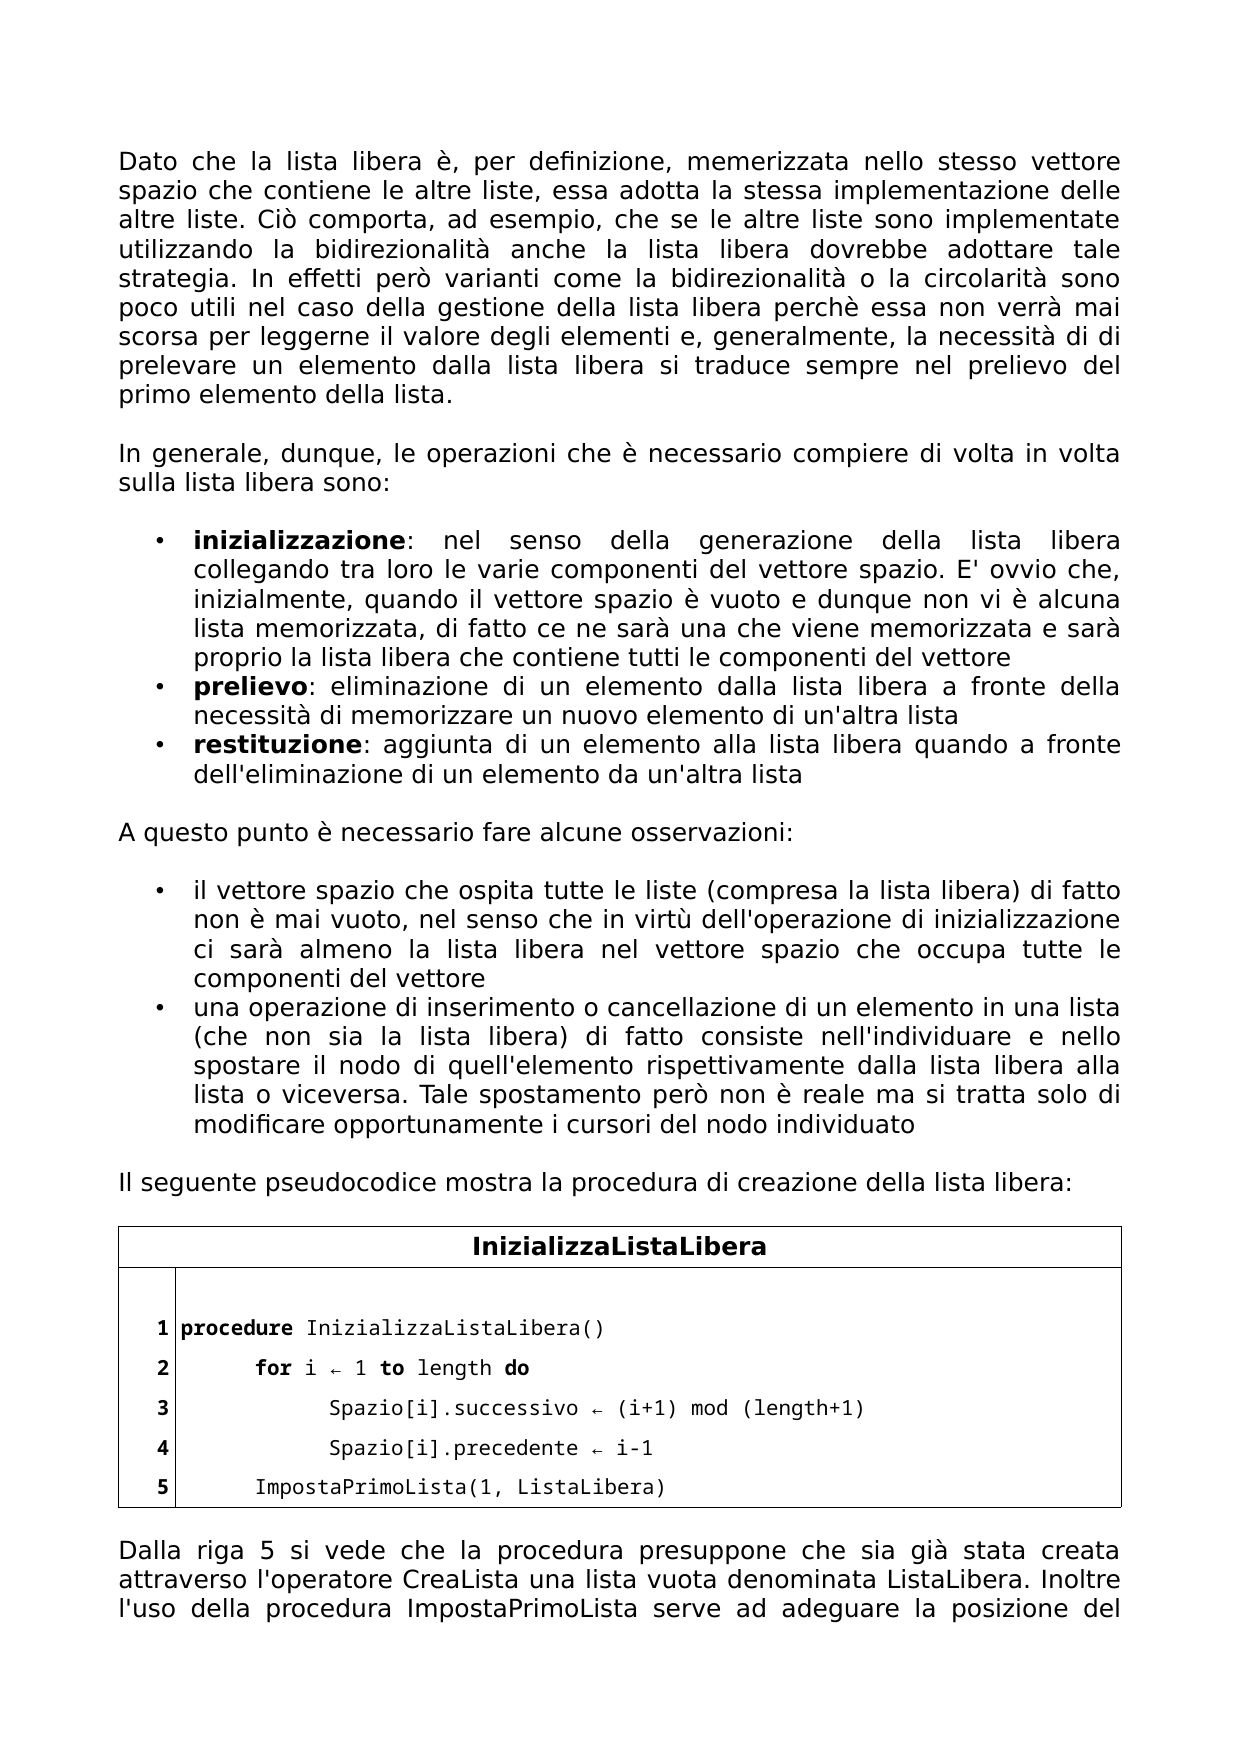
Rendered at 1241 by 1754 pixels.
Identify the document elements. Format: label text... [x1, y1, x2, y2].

list il vettore spazio che ospita tutte le liste (compresa la lista libera) di fatto non è mai vuoto, nel senso che in virtù dell'operazione di inizializzazione ci sarà almeno la lista libera nel vettore spazio che occupa tutte le componenti del vettore [156, 876, 1122, 993]
table_cell 1 [119, 1307, 175, 1347]
table_cell ImpostaPrimoLista(1, ListaLibera) [176, 1467, 1121, 1507]
table_header InizializzaListaLibera [119, 1227, 1121, 1267]
list inizializzazione: nel senso della generazione della lista libera collegando tra loro le varie componenti del vettore spazio. E' ovvio che, inizialmente, quando il vettore spazio è vuoto e dunque non vi è alcuna lista memorizzata, di fatto ce ne sarà una che viene memorizzata e sarà proprio la lista libera che contiene tutti le componenti del vettore [156, 526, 1122, 672]
table_cell Spazio[i].precedente ← i-1 [176, 1427, 1121, 1467]
table_cell 5 [119, 1467, 175, 1507]
text Il seguente pseudocodice mostra la procedura di creazione della lista libera: [118, 1168, 1122, 1197]
table_cell 4 [119, 1427, 175, 1467]
table_cell 3 [119, 1387, 175, 1427]
table_cell Spazio[i].successivo ← (i+1) mod (length+1) [176, 1387, 1121, 1427]
table_cell [119, 1268, 175, 1307]
table_cell 2 [119, 1347, 175, 1387]
text Dalla riga 5 si vede che la procedura presuppone che sia già stata creata attraverso l'operatore CreaLista una lista vuota denominata ListaLibera. Inoltre l'uso della procedura ImpostaPrimoLista serve ad adeguare la posizione del [118, 1536, 1122, 1623]
text A questo punto è necessario fare alcune osservazioni: [118, 818, 1122, 847]
table_cell procedure InizializzaListaLibera() [176, 1307, 1121, 1347]
text Dato che la lista libera è, per definizione, memerizzata nello stesso vettore spazio che contiene le altre liste, essa adotta la stessa implementazione delle altre liste. Ciò comporta, ad esempio, che se le altre liste sono implementate utilizzando la bidirezionalità anche la lista libera dovrebbe adottare tale strategia. In effetti però varianti come la bidirezionalità o la circolarità sono poco utili nel caso della gestione della lista libera perchè essa non verrà mai scorsa per leggerne il valore degli elementi e, generalmente, la necessità di di prelevare un elemento dalla lista libera si traduce sempre nel prelievo del primo elemento della lista. [118, 147, 1122, 410]
text In generale, dunque, le operazioni che è necessario compiere di volta in volta sulla lista libera sono: [118, 439, 1122, 497]
list una operazione di inserimento o cancellazione di un elemento in una lista (che non sia la lista libera) di fatto consiste nell'individuare e nello spostare il nodo di quell'elemento rispettivamente dalla lista libera alla lista o viceversa. Tale spostamento però non è reale ma si tratta solo di modificare opportunamente i cursori del nodo individuato [156, 993, 1122, 1139]
list restituzione: aggiunta di un elemento alla lista libera quando a fronte dell'eliminazione di un elemento da un'altra lista [156, 731, 1122, 789]
list prelievo: eliminazione di un elemento dalla lista libera a fronte della necessità di memorizzare un nuovo elemento di un'altra lista [156, 672, 1122, 731]
table_cell [176, 1268, 1121, 1307]
table_cell for i ← 1 to length do [176, 1347, 1121, 1387]
